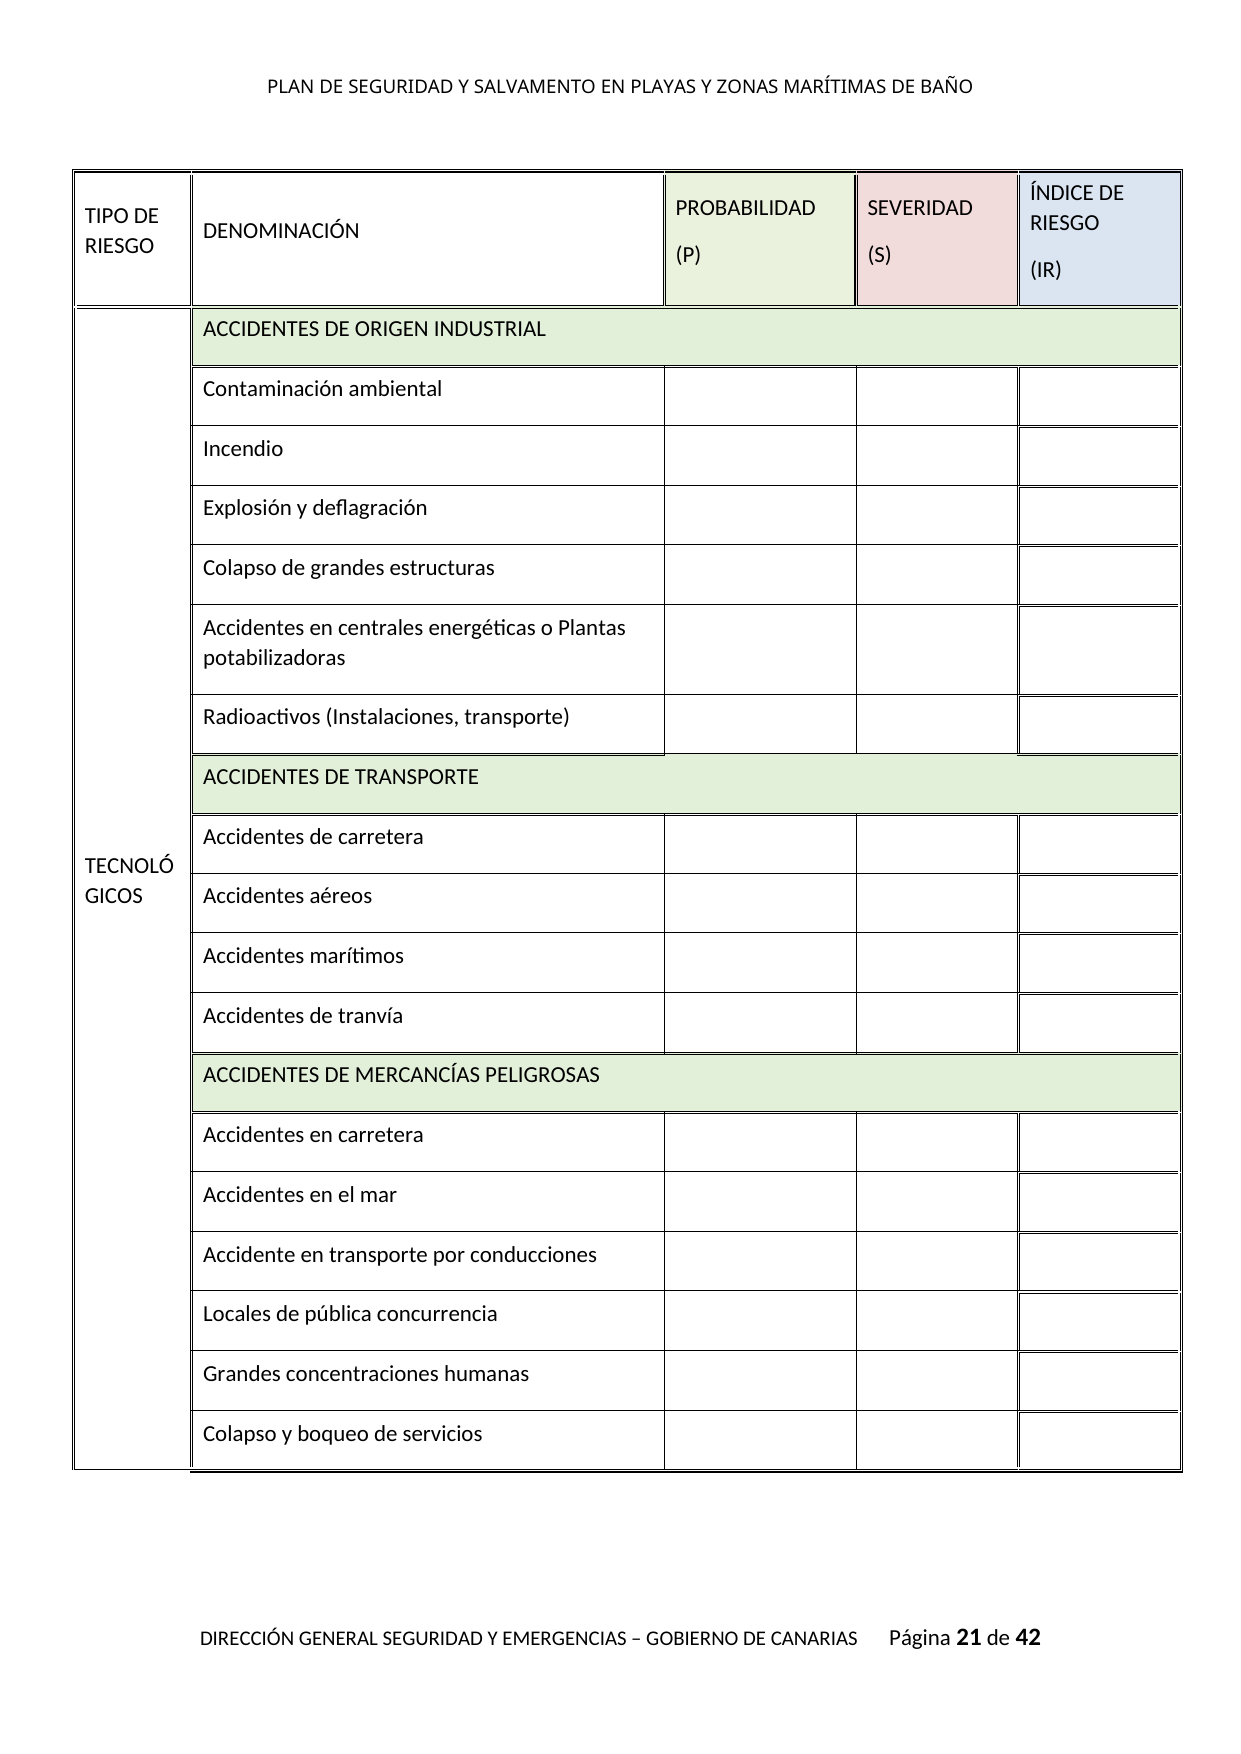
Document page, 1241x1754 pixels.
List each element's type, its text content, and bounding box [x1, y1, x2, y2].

table_header TIPO DE RIESGO [73, 170, 192, 305]
table_cell [857, 993, 1017, 1052]
table_cell [1019, 1410, 1180, 1469]
table_cell Contaminación ambiental [193, 368, 664, 425]
table_cell [857, 1291, 1017, 1350]
table_cell [665, 1172, 856, 1231]
table_cell [665, 605, 856, 693]
table_cell [1019, 1350, 1182, 1410]
table_cell [857, 486, 1017, 544]
table_cell [857, 1172, 1017, 1231]
table_cell ACCIDENTES DE ORIGEN INDUSTRIAL [192, 305, 1182, 365]
table_cell [857, 426, 1017, 484]
table_cell [1019, 1171, 1182, 1231]
table_cell Accidentes marítimos [193, 933, 664, 992]
table_cell ACCIDENTES DE MERCANCÍAS PELIGROSAS [193, 1052, 1180, 1111]
table_cell [665, 545, 856, 604]
table_cell [665, 1351, 856, 1410]
table_cell [1020, 485, 1180, 544]
table_cell [1020, 873, 1180, 932]
table_cell [665, 933, 856, 992]
table_cell [1020, 1231, 1180, 1290]
table_cell Accidentes en el mar [193, 1172, 664, 1231]
table_cell [665, 368, 856, 425]
table_cell Accidente en transporte por conducciones [193, 1232, 664, 1290]
table_header ÍNDICE DE RIESGO (IR) [1019, 173, 1180, 305]
table_cell [857, 695, 1017, 753]
table_cell Colapso de grandes estructuras [193, 545, 664, 604]
table_cell Incendio [193, 426, 664, 484]
table_cell Colapso y boqueo de servicios [192, 1411, 664, 1469]
table_cell [665, 486, 856, 544]
table_cell [857, 1114, 1017, 1171]
table_cell [857, 605, 1017, 693]
table_cell [857, 1411, 1018, 1469]
table_cell [665, 993, 856, 1052]
table_header SEVERIDAD (S) [856, 172, 1018, 305]
table_cell [857, 874, 1017, 932]
table_header PROBABILIDAD (P) [664, 172, 856, 305]
table_cell [1019, 544, 1182, 604]
table_cell [1019, 604, 1182, 693]
table_cell [857, 368, 1017, 425]
table_cell [857, 545, 1017, 604]
table_cell [1019, 1111, 1182, 1171]
table_cell Explosión y deflagración [193, 486, 664, 544]
table_cell [1019, 932, 1182, 992]
table_cell [665, 695, 856, 753]
table_cell Radioactivos (Instalaciones, transporte) [193, 695, 664, 753]
table_cell [1020, 425, 1180, 484]
table_header DENOMINACIÓN [192, 173, 664, 305]
table_cell [665, 1114, 856, 1171]
table_cell [665, 874, 856, 932]
table_cell ACCIDENTES DE TRANSPORTE [193, 753, 1182, 813]
table_cell [665, 426, 856, 484]
table_cell Accidentes de carretera [193, 816, 664, 872]
table_cell Accidentes en centrales energéticas o Plantas potabilizadoras [193, 605, 664, 693]
table_cell Accidentes en carretera [193, 1114, 664, 1171]
table_cell [857, 933, 1017, 992]
table_cell [1020, 694, 1180, 753]
table_cell Grandes concentraciones humanas [193, 1351, 664, 1410]
table_cell [665, 1411, 856, 1469]
table_cell [857, 1351, 1017, 1410]
table_cell Accidentes de tranvía [193, 993, 664, 1052]
table_cell [1019, 1290, 1182, 1350]
table_cell [665, 1291, 856, 1350]
table_cell Accidentes aéreos [193, 874, 664, 932]
table_cell [1019, 365, 1182, 425]
table_cell [1019, 813, 1182, 872]
table_cell [665, 816, 856, 872]
table_cell [665, 1232, 856, 1290]
table_cell Locales de pública concurrencia [193, 1291, 664, 1350]
table_cell [857, 816, 1017, 872]
table_cell [857, 1232, 1017, 1290]
table_cell [1020, 992, 1180, 1052]
table_cell TECNOLÓGICOS [73, 305, 192, 1469]
